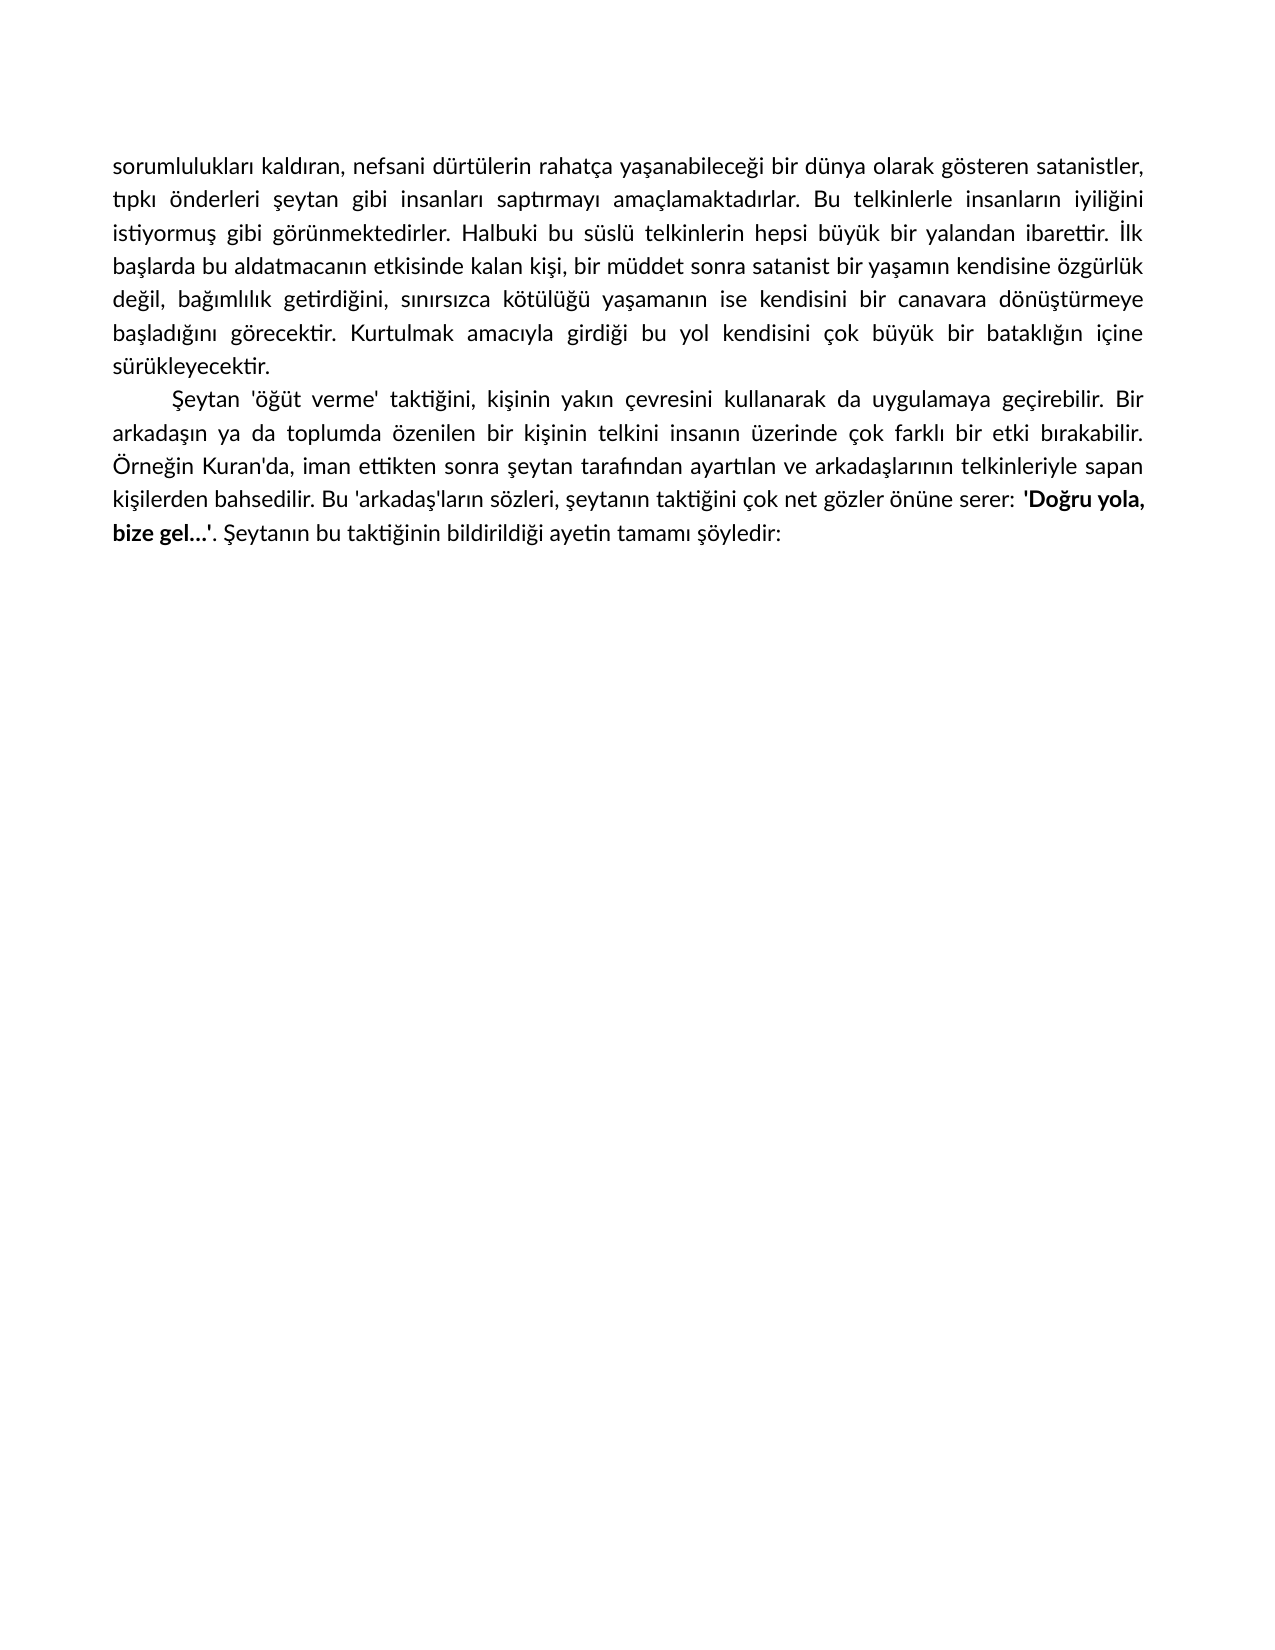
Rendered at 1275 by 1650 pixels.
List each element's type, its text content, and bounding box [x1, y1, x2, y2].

text sorumlulukları kaldıran, nefsani dürtülerin rahatça yaşanabileceği bir dünya olarak gösteren satanistler, tıpkı önderleri şeytan gibi insanları saptırmayı amaçlamaktadırlar. Bu telkinlerle insanların iyiliğini istiyormuş gibi görünmektedirler. Halbuki bu süslü telkinlerin hepsi büyük bir yalandan ibarettir. İlk başlarda bu aldatmacanın etkisinde kalan kişi, bir müddet sonra satanist bir yaşamın kendisine özgürlük değil, bağımlılık getirdiğini, sınırsızca kötülüğü yaşamanın ise kendisini bir canavara dönüştürmeye başladığını görecektir. Kurtulmak amacıyla girdiği bu yol kendisini çok büyük bir bataklığın içine sürükleyecektir. [112, 148, 1145, 381]
text Şeytan 'öğüt verme' taktiğini, kişinin yakın çevresini kullanarak da uygulamaya geçirebilir. Bir arkadaşın ya da toplumda özenilen bir kişinin telkini insanın üzerinde çok farklı bir etki bırakabilir. Örneğin Kuran'da, iman ettikten sonra şeytan tarafından ayartılan ve arkadaşlarının telkinleriyle sapan kişilerden bahsedilir. Bu 'arkadaş'ların sözleri, şeytanın taktiğini çok net gözler önüne serer: 'Doğru yola, bize gel…'. Şeytanın bu taktiğinin bildirildiği ayetin tamamı şöyledir: [112, 381, 1145, 548]
